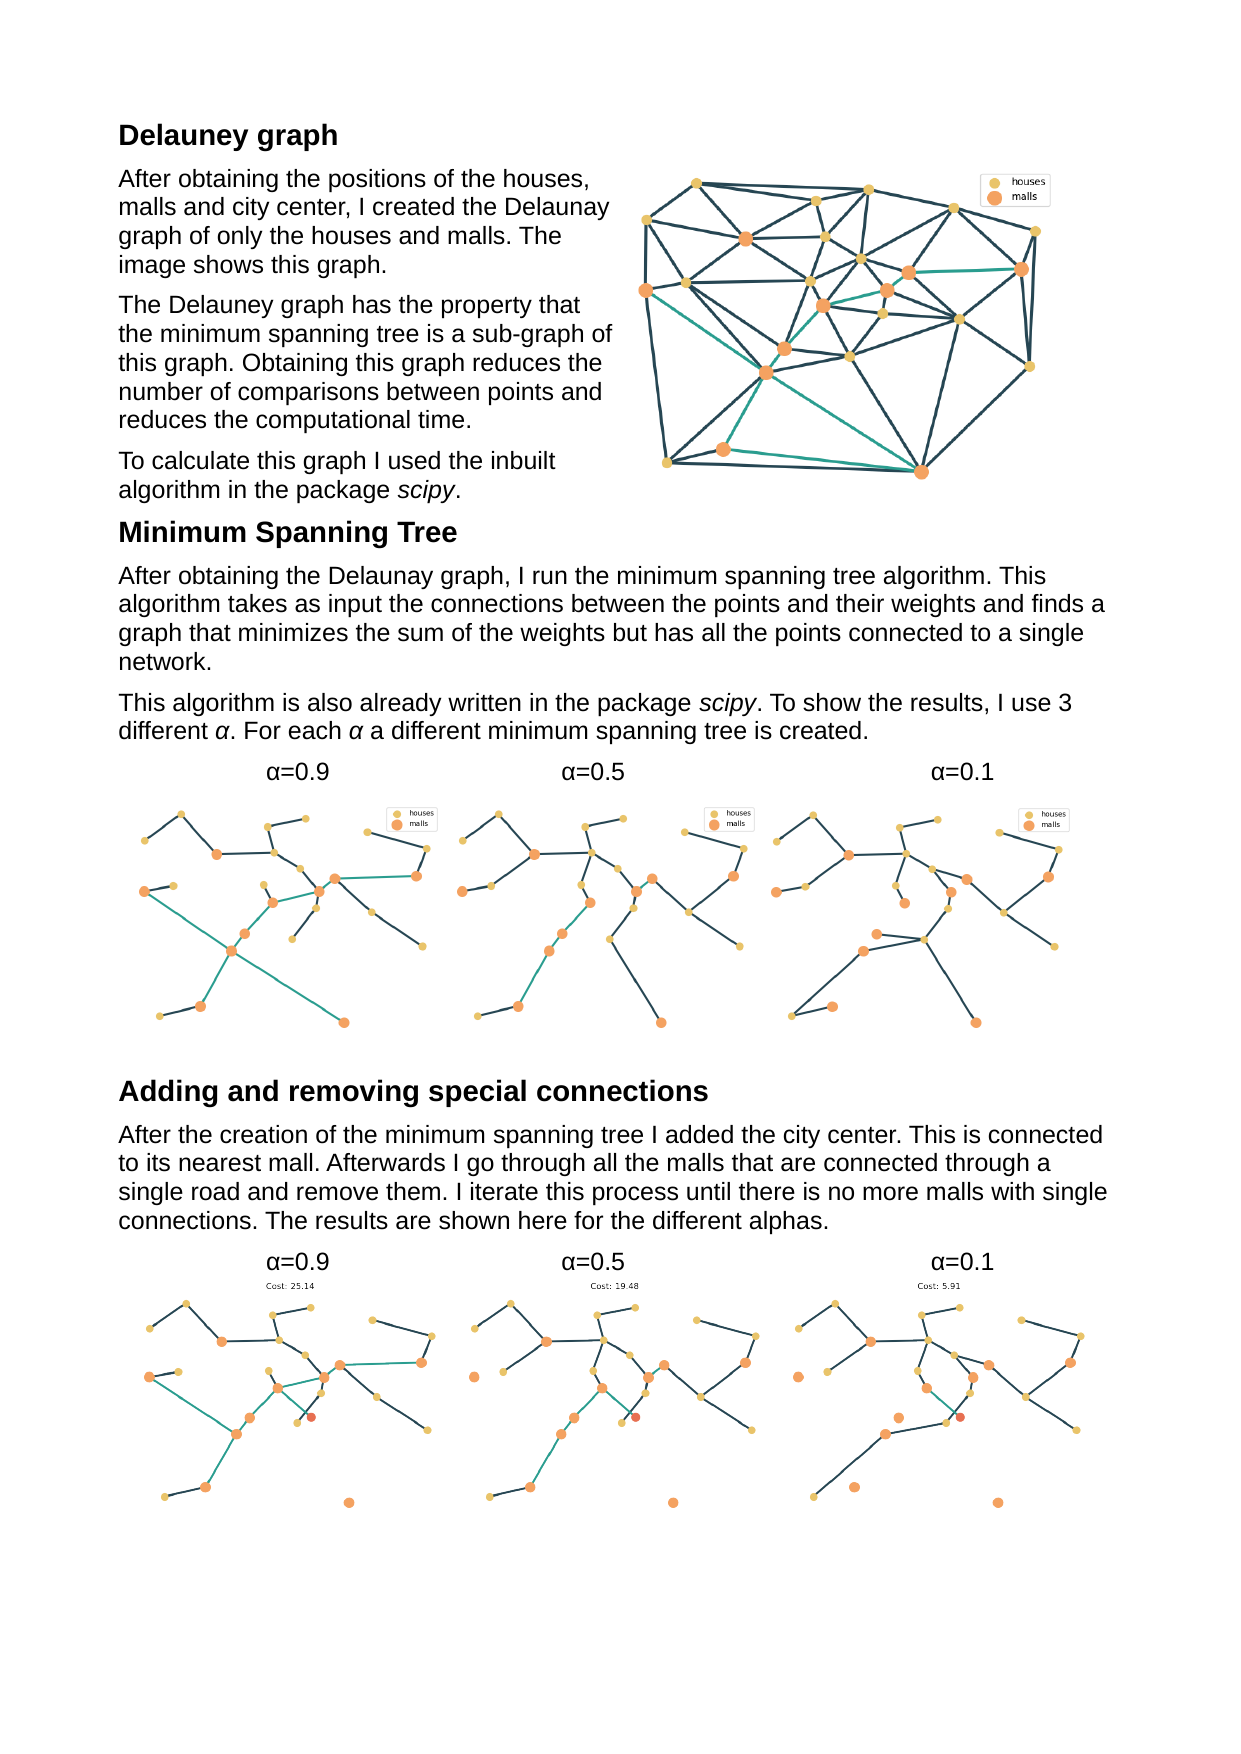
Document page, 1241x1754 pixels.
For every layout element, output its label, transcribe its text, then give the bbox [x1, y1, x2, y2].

text The Delauney graph has the property that the minimum spanning tree is a sub-graph of this graph. Obtaining this graph reduces the number of comparisons between points and reduces the computational time. [118, 290, 616, 434]
subtitle Minimum Spanning Tree [118, 515, 1122, 549]
picture [616, 158, 1065, 496]
picture [122, 796, 1080, 1040]
text α=0.9 α=0.5 α=0.1 [118, 757, 1122, 786]
text To calculate this graph I used the inbuilt algorithm in the package scipy. [118, 446, 1122, 503]
text After the creation of the minimum spanning tree I added the city center. This is connected to its nearest mall. Afterwards I go through all the malls that are connected through a single road and remove them. I iterate this process until there is no more malls with single connections. The results are shown here for the different alphas. [118, 1120, 1122, 1235]
text [1065, 290, 1122, 434]
text This algorithm is also already written in the package scipy. To show the results, I use 3 different α. For each α a different minimum spanning tree is created. [118, 687, 1122, 745]
text After obtaining the positions of the houses, malls and city center, I created the Delaunay graph of only the houses and malls. The image shows this graph. [118, 164, 616, 279]
picture [127, 1275, 1102, 1520]
subtitle Delauney graph [118, 118, 1122, 152]
text [1065, 164, 1122, 279]
subtitle Adding and removing special connections [118, 1040, 1122, 1108]
text After obtaining the Delaunay graph, I run the minimum spanning tree algorithm. This algorithm takes as input the connections between the points and their weights and finds a graph that minimizes the sum of the weights but has all the points connected to a single network. [118, 561, 1122, 676]
text α=0.9 α=0.5 α=0.1 [118, 1246, 1122, 1275]
